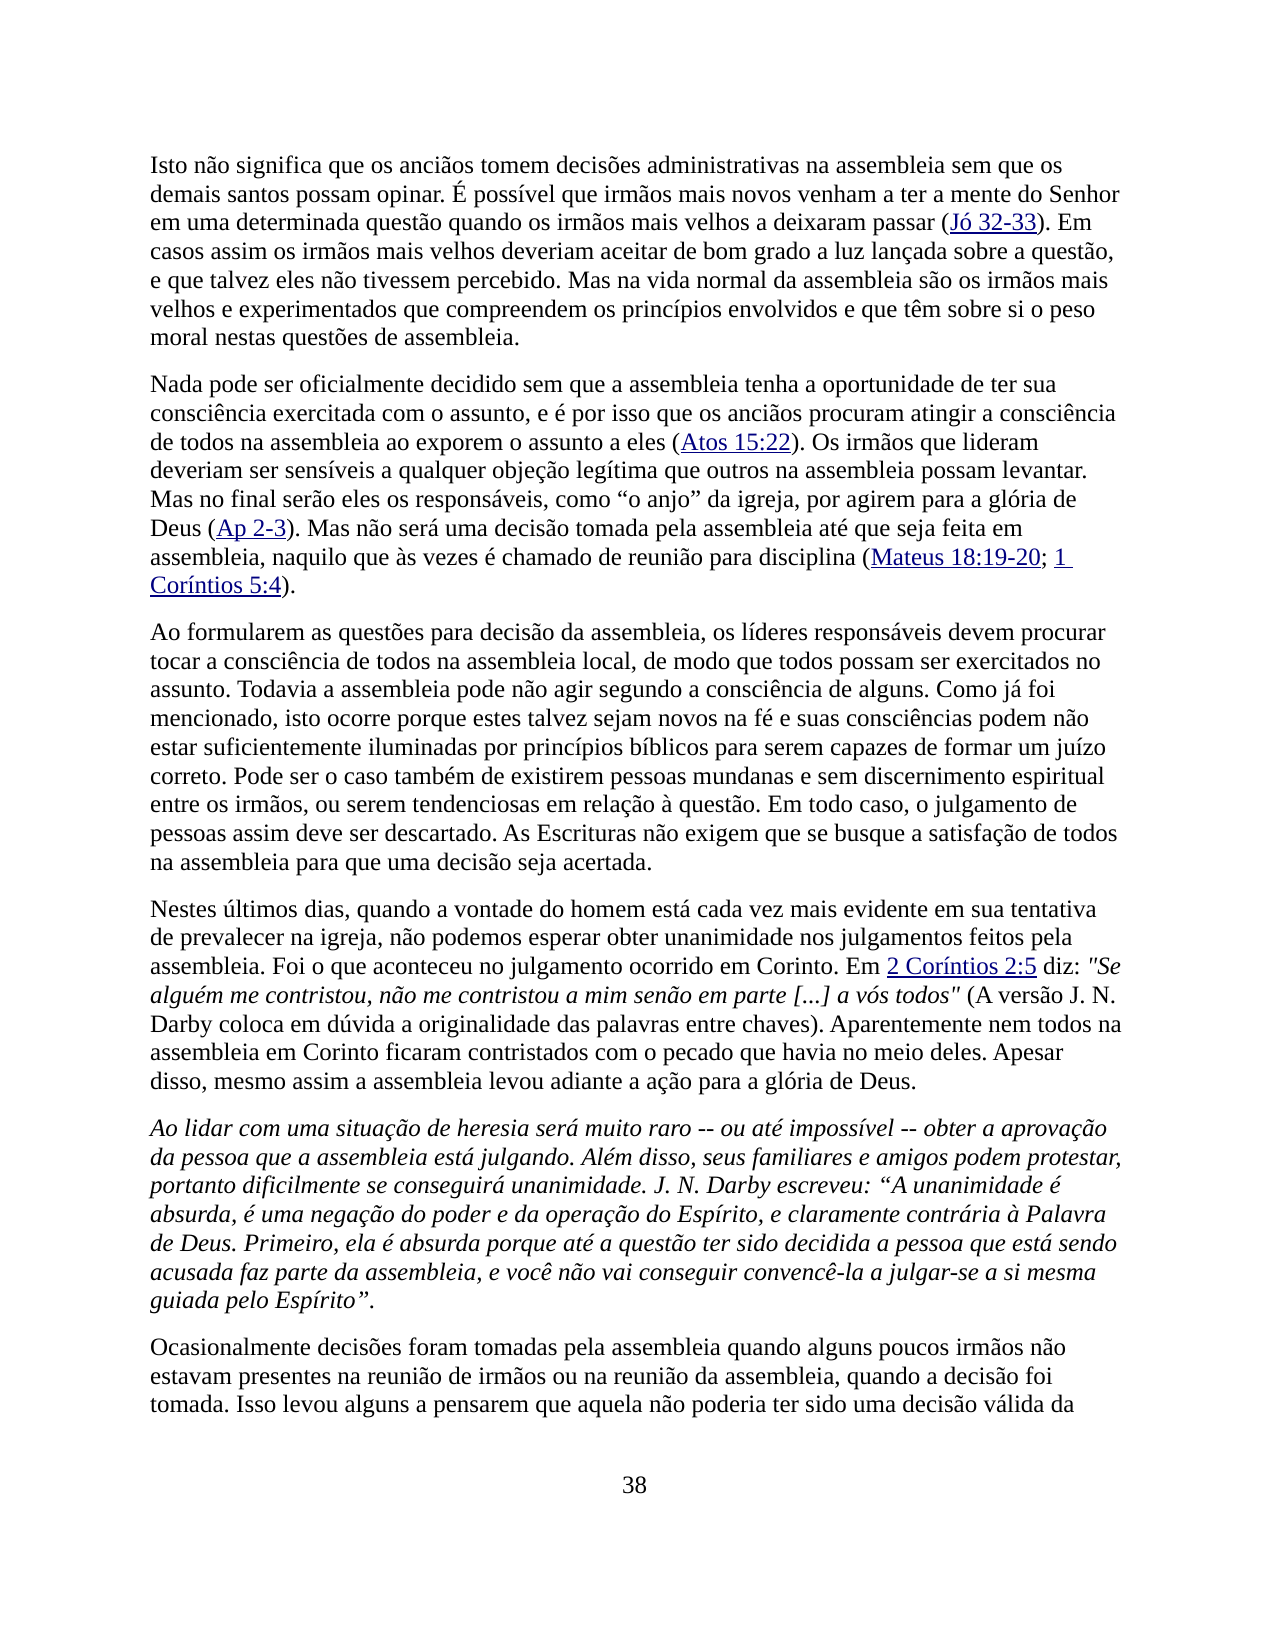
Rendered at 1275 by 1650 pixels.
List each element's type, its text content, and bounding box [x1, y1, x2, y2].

text Ao formularem as questões para decisão da assembleia, os líderes responsáveis devem procurar tocar a consciência de todos na assembleia local, de modo que todos possam ser exercitados no assunto. Todavia a assembleia pode não agir segundo a consciência de alguns. Como já foi mencionado, isto ocorre porque estes talvez sejam novos na fé e suas consciências podem não estar suficientemente iluminadas por princípios bíblicos para serem capazes de formar um juízo correto. Pode ser o caso também de existirem pessoas mundanas e sem discernimento espiritual entre os irmãos, ou serem tendenciosas em relação à questão. Em todo caso, o julgamento de pessoas assim deve ser descartado. As Escrituras não exigem que se busque a satisfação de todos na assembleia para que uma decisão seja acertada. [150, 617, 1125, 876]
text Ocasionalmente decisões foram tomadas pela assembleia quando alguns poucos irmãos não estavam presentes na reunião de irmãos ou na reunião da assembleia, quando a decisão foi tomada. Isso levou alguns a pensarem que aquela não poderia ter sido uma decisão válida da [150, 1332, 1125, 1418]
text Ao lidar com uma situação de heresia será muito raro -- ou até impossível -- obter a aprovação da pessoa que a assembleia está julgando. Além disso, seus familiares e amigos podem protestar, portanto dificilmente se conseguirá unanimidade. J. N. Darby escreveu: “A unanimidade é absurda, é uma negação do poder e da operação do Espírito, e claramente contrária à Palavra de Deus. Primeiro, ela é absurda porque até a questão ter sido decidida a pessoa que está sendo acusada faz parte da assembleia, e você não vai conseguir convencê-la a julgar-se a si mesma guiada pelo Espírito”. [150, 1113, 1125, 1314]
text Isto não significa que os anciãos tomem decisões administrativas na assembleia sem que os demais santos possam opinar. É possível que irmãos mais novos venham a ter a mente do Senhor em uma determinada questão quando os irmãos mais velhos a deixaram passar (Jó 32-33). Em casos assim os irmãos mais velhos deveriam aceitar de bom grado a luz lançada sobre a questão, e que talvez eles não tivessem percebido. Mas na vida normal da assembleia são os irmãos mais velhos e experimentados que compreendem os princípios envolvidos e que têm sobre si o peso moral nestas questões de assembleia. [150, 150, 1125, 351]
text Nada pode ser oficialmente decidido sem que a assembleia tenha a oportunidade de ter sua consciência exercitada com o assunto, e é por isso que os anciãos procuram atingir a consciência de todos na assembleia ao exporem o assunto a eles (Atos 15:22). Os irmãos que lideram deveriam ser sensíveis a qualquer objeção legítima que outros na assembleia possam levantar. Mas no final serão eles os responsáveis, como “o anjo” da igreja, por agirem para a glória de Deus (Ap 2-3). Mas não será uma decisão tomada pela assembleia até que seja feita em assembleia, naquilo que às vezes é chamado de reunião para disciplina (Mateus 18:19-20; 1 Coríntios 5:4). [150, 369, 1125, 599]
text Nestes últimos dias, quando a vontade do homem está cada vez mais evidente em sua tentativa de prevalecer na igreja, não podemos esperar obter unanimidade nos julgamentos feitos pela assembleia. Foi o que aconteceu no julgamento ocorrido em Corinto. Em 2 Coríntios 2:5 diz: "Se alguém me contristou, não me contristou a mim senão em parte [...] a vós todos" (A versão J. N. Darby coloca em dúvida a originalidade das palavras entre chaves). Aparentemente nem todos na assembleia em Corinto ficaram contristados com o pecado que havia no meio deles. Apesar disso, mesmo assim a assembleia levou adiante a ação para a glória de Deus. [150, 894, 1125, 1095]
